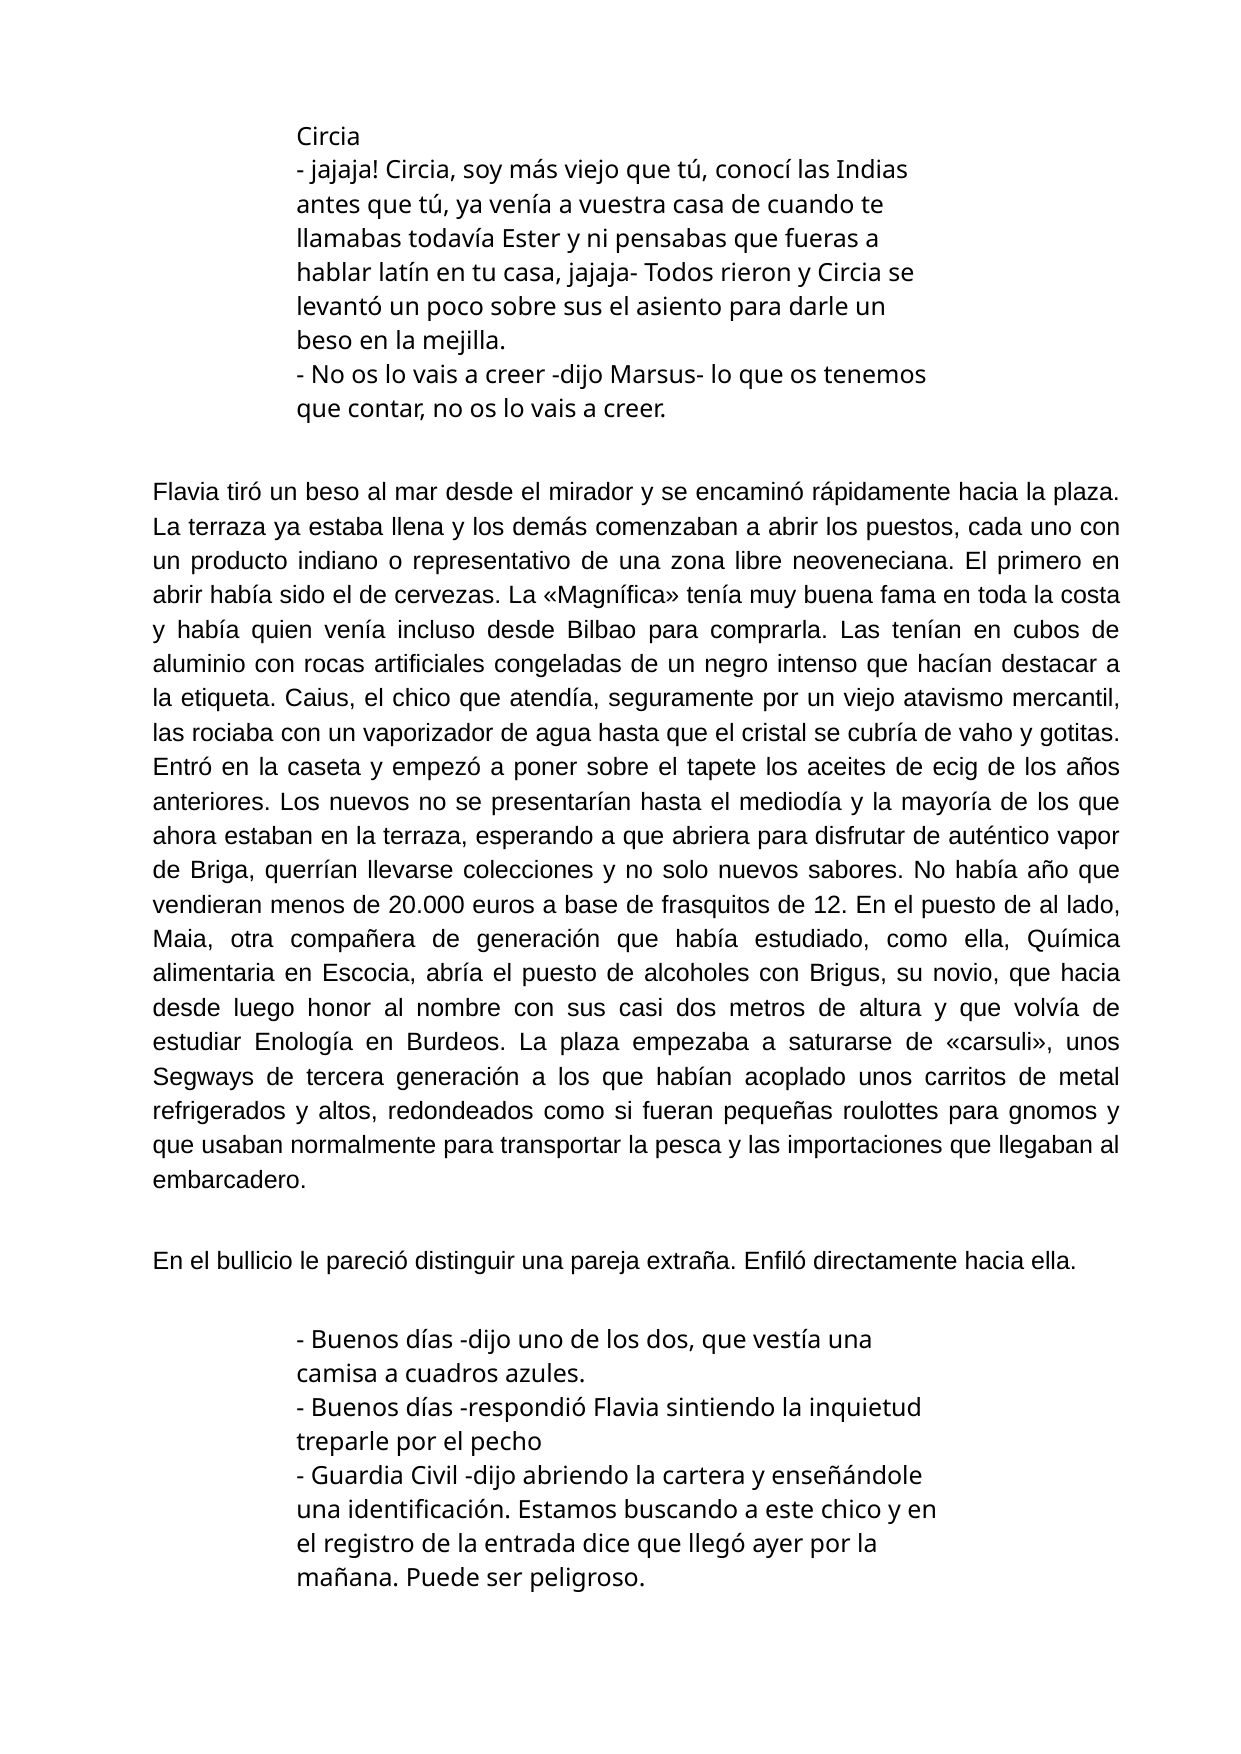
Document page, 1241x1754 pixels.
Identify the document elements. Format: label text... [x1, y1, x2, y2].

text - Buenos días -dijo uno de los dos, que vestía una camisa a cuadros azules. - Buenos días -respondió Flavia sintiendo la inquietud treparle por el pecho - Guardia Civil -dijo abriendo la cartera y enseñándole una identificación. Estamos buscando a este chico y en el registro de la entrada dice que llegó ayer por la mañana. Puede ser peligroso. [296, 1322, 944, 1594]
text En el bullicio le pareció distinguir una pareja extraña. Enfiló directamente hacia ella. [152, 1240, 1122, 1275]
text Flavia tiró un beso al mar desde el mirador y se encaminó rápidamente hacia la plaza. La terraza ya estaba llena y los demás comenzaban a abrir los puestos, cada uno con un producto indiano o representativo de una zona libre neoveneciana. El primero en abrir había sido el de cervezas. La «Magnífica» tenía muy buena fama en toda la costa y había quien venía incluso desde Bilbao para comprarla. Las tenían en cubos de aluminio con rocas artificiales congeladas de un negro intenso que hacían destacar a la etiqueta. Caius, el chico que atendía, seguramente por un viejo atavismo mercantil, las rociaba con un vaporizador de agua hasta que el cristal se cubría de vaho y gotitas. Entró en la caseta y empezó a poner sobre el tapete los aceites de ecig de los años anteriores. Los nuevos no se presentarían hasta el mediodía y la mayoría de los que ahora estaban en la terraza, esperando a que abriera para disfrutar de auténtico vapor de Briga, querrían llevarse colecciones y no solo nuevos sabores. No había año que vendieran menos de 20.000 euros a base de frasquitos de 12. En el puesto de al lado, Maia, otra compañera de generación que había estudiado, como ella, Química alimentaria en Escocia, abría el puesto de alcoholes con Brigus, su novio, que hacia desde luego honor al nombre con sus casi dos metros de altura y que volvía de estudiar Enología en Burdeos. La plaza empezaba a saturarse de «carsuli», unos Segways de tercera generación a los que habían acoplado unos carritos de metal refrigerados y altos, redondeados como si fueran pequeñas roulottes para gnomos y que usaban normalmente para transportar la pesca y las importaciones que llegaban al embarcadero. [152, 472, 1122, 1193]
text Circia - jajaja! Circia, soy más viejo que tú, conocí las Indias antes que tú, ya venía a vuestra casa de cuando te llamabas todavía Ester y ni pensabas que fueras a hablar latín en tu casa, jajaja- Todos rieron y Circia se levantó un poco sobre sus el asiento para darle un beso en la mejilla. - No os lo vais a creer -dijo Marsus- lo que os tenemos que contar, no os lo vais a creer. [296, 118, 944, 425]
